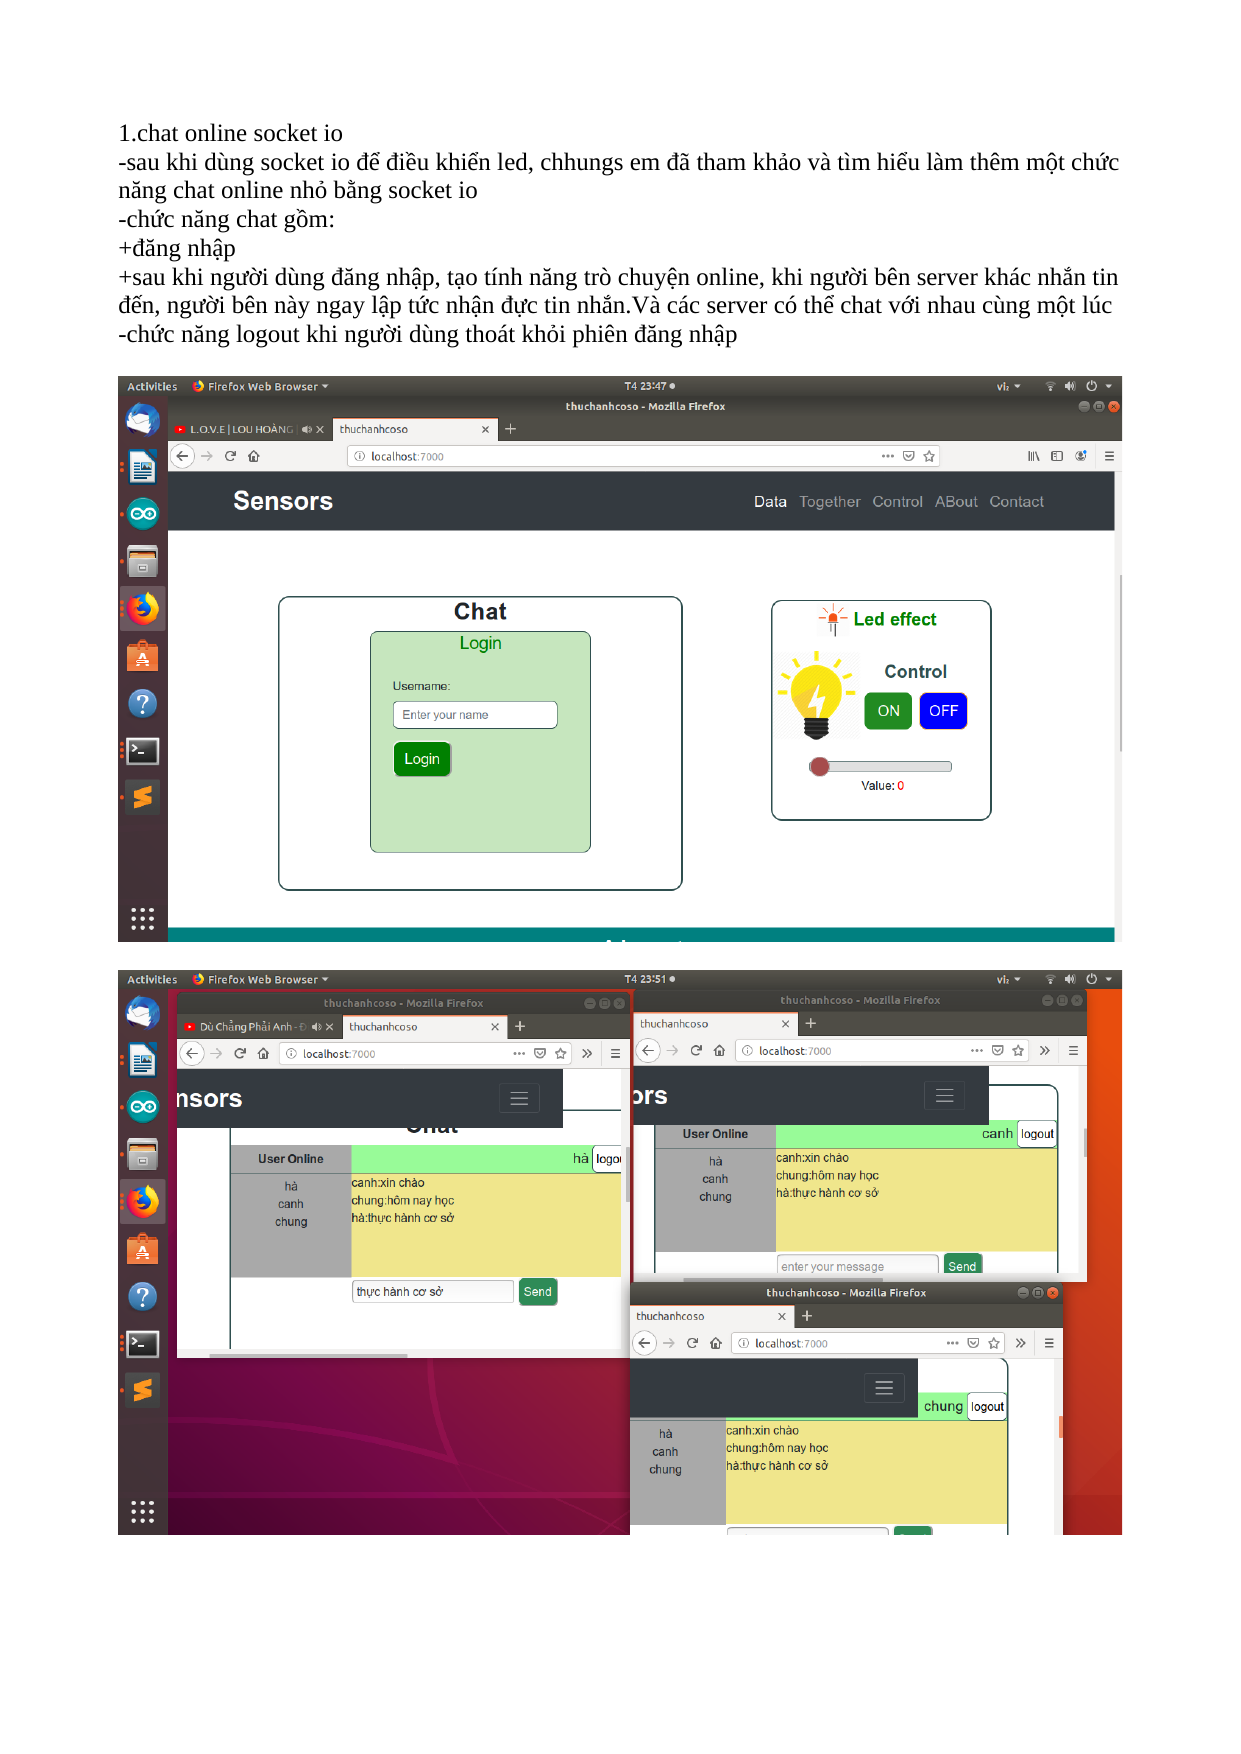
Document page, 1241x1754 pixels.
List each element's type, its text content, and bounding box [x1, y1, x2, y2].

text 1.chat online socket io [118, 118, 1122, 147]
text -chức năng chat gồm: [118, 204, 1122, 233]
text +sau khi người dùng đăng nhập, tạo tính năng trò chuyện online, khi người bên server khác nhắn tin đến, người bên này ngay lập tức nhận đực tin nhắn.Và các server có thể chat với nhau cùng một lúc [118, 262, 1122, 319]
text -sau khi dùng socket io để điều khiển led, chhungs em đã tham khảo và tìm hiểu làm thêm một chức năng chat online nhỏ bằng socket io [118, 147, 1122, 204]
text -chức năng logout khi người dùng thoát khỏi phiên đăng nhập [118, 319, 1122, 348]
picture [118, 376, 1123, 942]
picture [118, 970, 1123, 1535]
text +đăng nhập [118, 233, 1122, 262]
